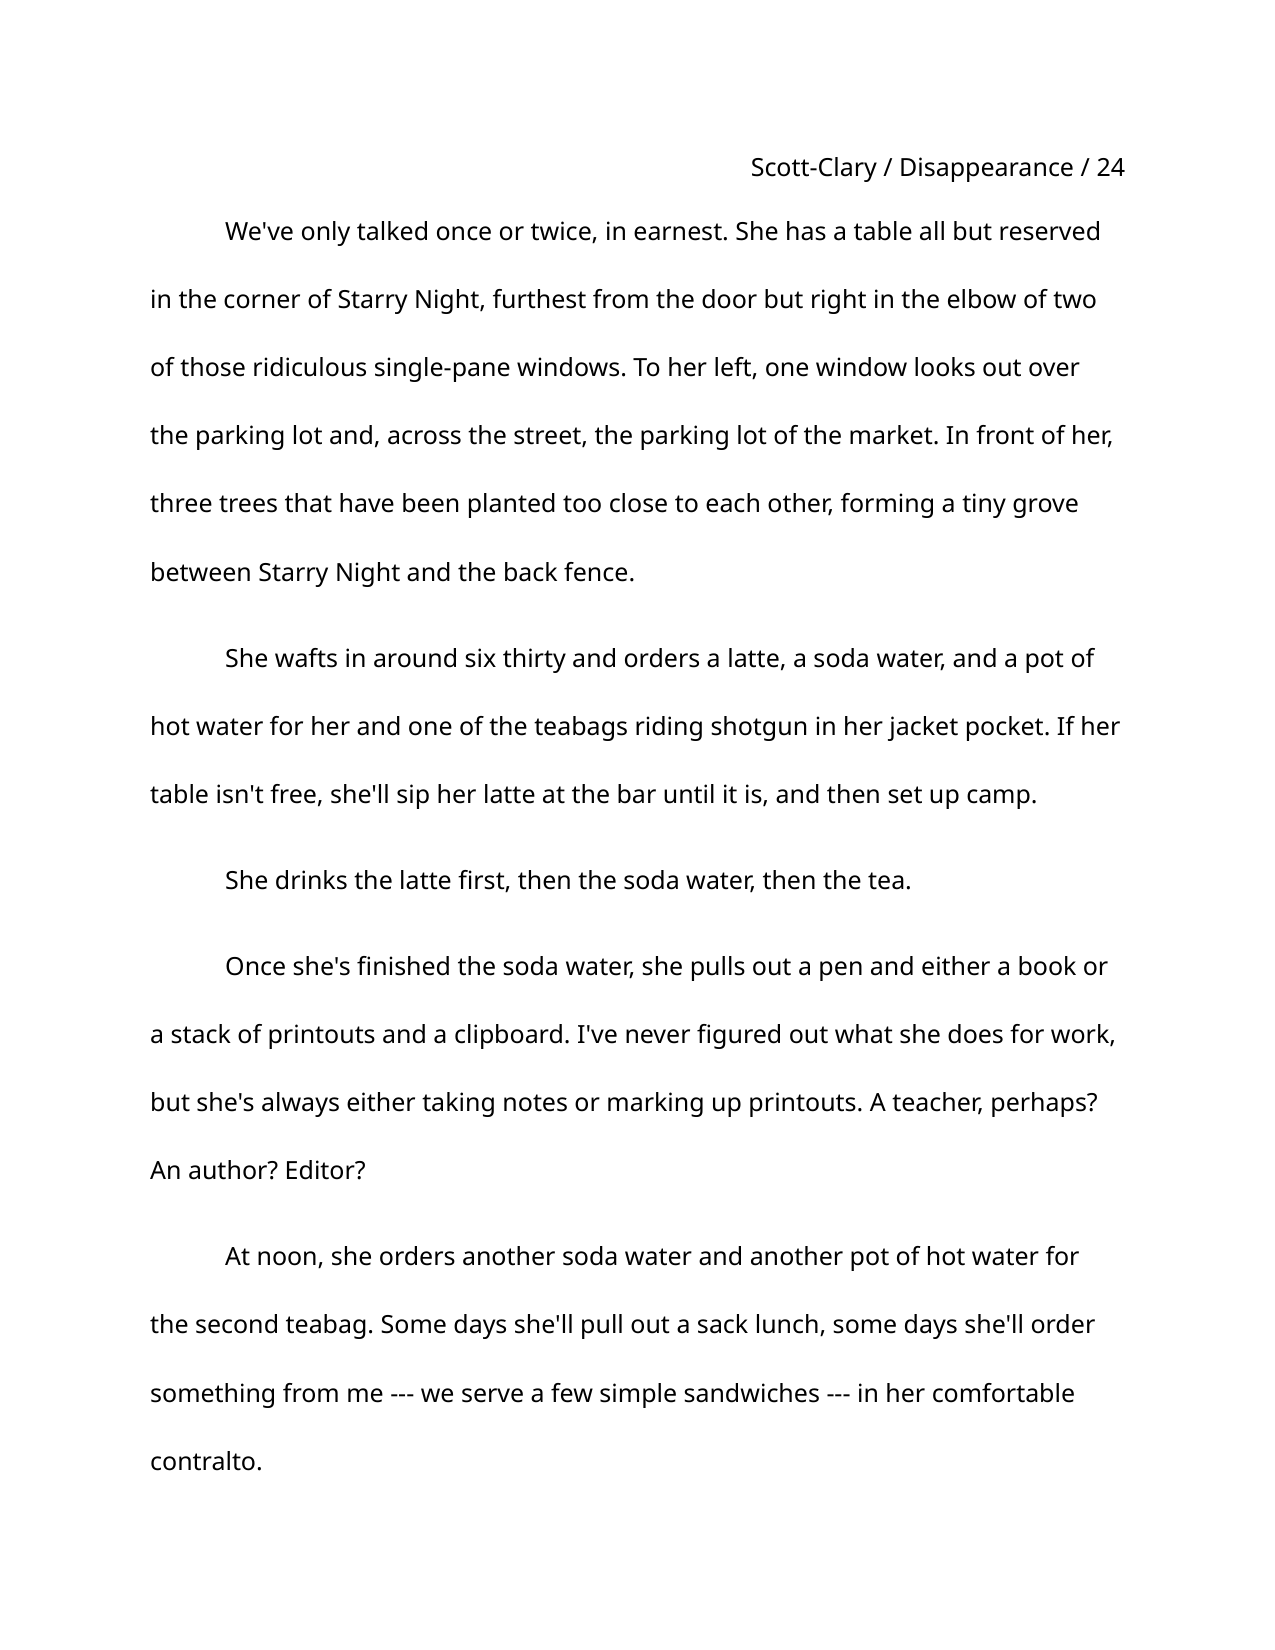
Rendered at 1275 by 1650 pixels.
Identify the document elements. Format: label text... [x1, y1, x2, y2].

text We've only talked once or twice, in earnest. She has a table all but reserved in the corner of Starry Night, furthest from the door but right in the elbow of two of those ridiculous single-pane windows. To her left, one window looks out over the parking lot and, across the street, the parking lot of the market. In front of her, three trees that have been planted too close to each other, forming a tiny grove between Starry Night and the back fence. [150, 213, 1125, 588]
text At noon, she orders another soda water and another pot of hot water for the second teabag. Some days she'll pull out a sack lunch, some days she'll order something from me --- we serve a few simple sandwiches --- in her comfortable contralto. [150, 1239, 1125, 1477]
text Once she's finished the soda water, she pulls out a pen and either a book or a stack of printouts and a clipboard. I've never figured out what she does for work, but she's always either taking notes or marking up printouts. A teacher, perhaps? An author? Editor? [150, 948, 1125, 1187]
text She wafts in around six thirty and orders a latte, a soda water, and a pot of hot water for her and one of the teabags riding shotgun in her jacket pocket. If her table isn't free, she'll sip her latte at the bar until it is, and then set up camp. [150, 640, 1125, 811]
text She drinks the latte first, then the soda water, then the tea. [150, 862, 1125, 897]
